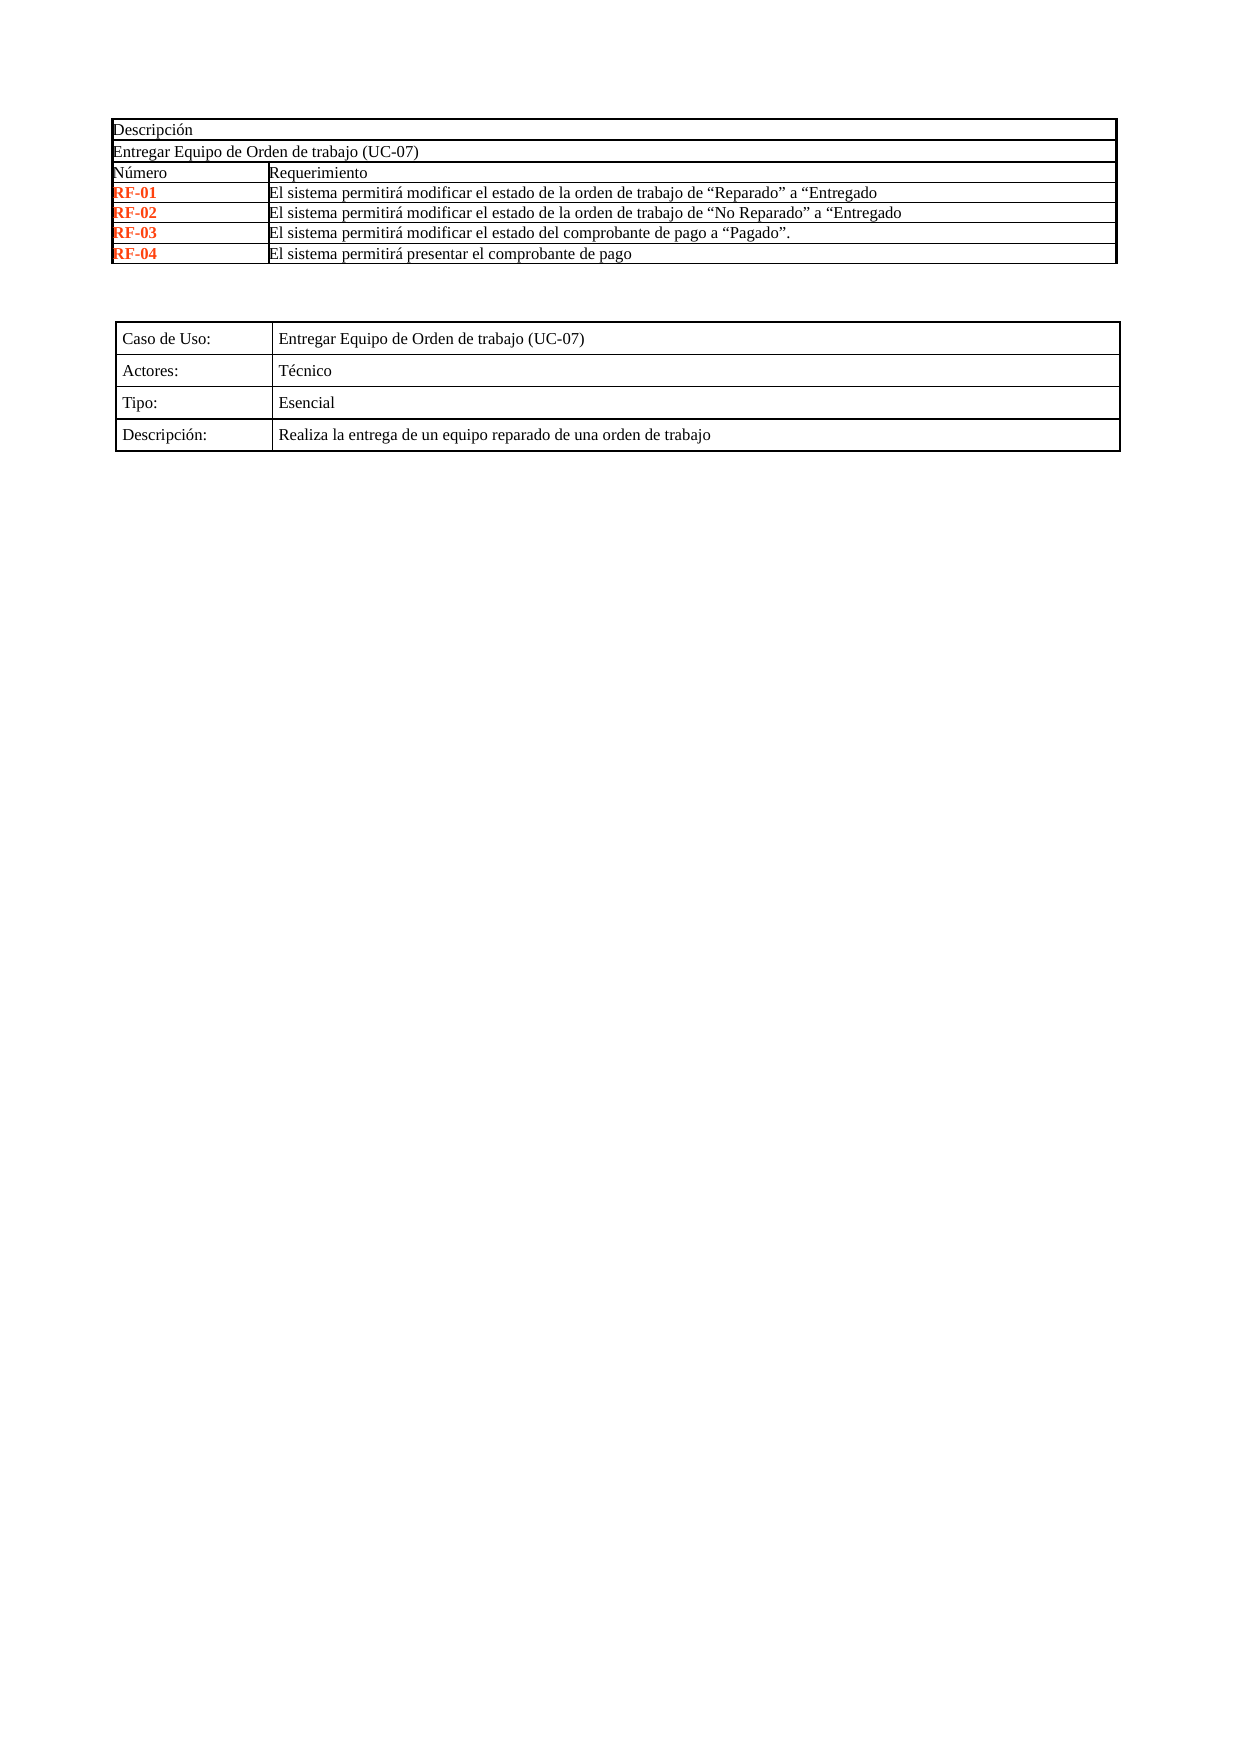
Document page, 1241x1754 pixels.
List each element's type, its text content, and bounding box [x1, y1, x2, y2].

table_cell RF-02 [114, 203, 268, 222]
table_cell Actores: [117, 355, 272, 386]
table_cell RF-03 [114, 223, 268, 242]
table_header Entregar Equipo de Orden de trabajo (UC-07) [273, 323, 1119, 353]
table_cell Esencial [273, 387, 1119, 418]
table_cell Técnico [273, 355, 1119, 386]
table_cell RF-01 [114, 183, 268, 202]
table_cell Número [114, 163, 268, 182]
table_cell Descripción: [117, 420, 272, 450]
table_header Descripción [114, 120, 1115, 139]
table_header Caso de Uso: [117, 323, 272, 353]
table_cell El sistema permitirá modificar el estado del comprobante de pago a “Pagado”. [270, 223, 1115, 242]
table_cell El sistema permitirá modificar el estado de la orden de trabajo de “No Reparado” a “Entregado [270, 203, 1115, 222]
table_cell Tipo: [117, 387, 272, 418]
table_cell El sistema permitirá modificar el estado de la orden de trabajo de “Reparado” a “Entregado [270, 183, 1115, 202]
table_cell El sistema permitirá presentar el comprobante de pago [270, 244, 1115, 263]
table_cell Requerimiento [270, 163, 1115, 182]
table_cell RF-04 [114, 244, 268, 263]
table_cell Realiza la entrega de un equipo reparado de una orden de trabajo [273, 420, 1119, 450]
